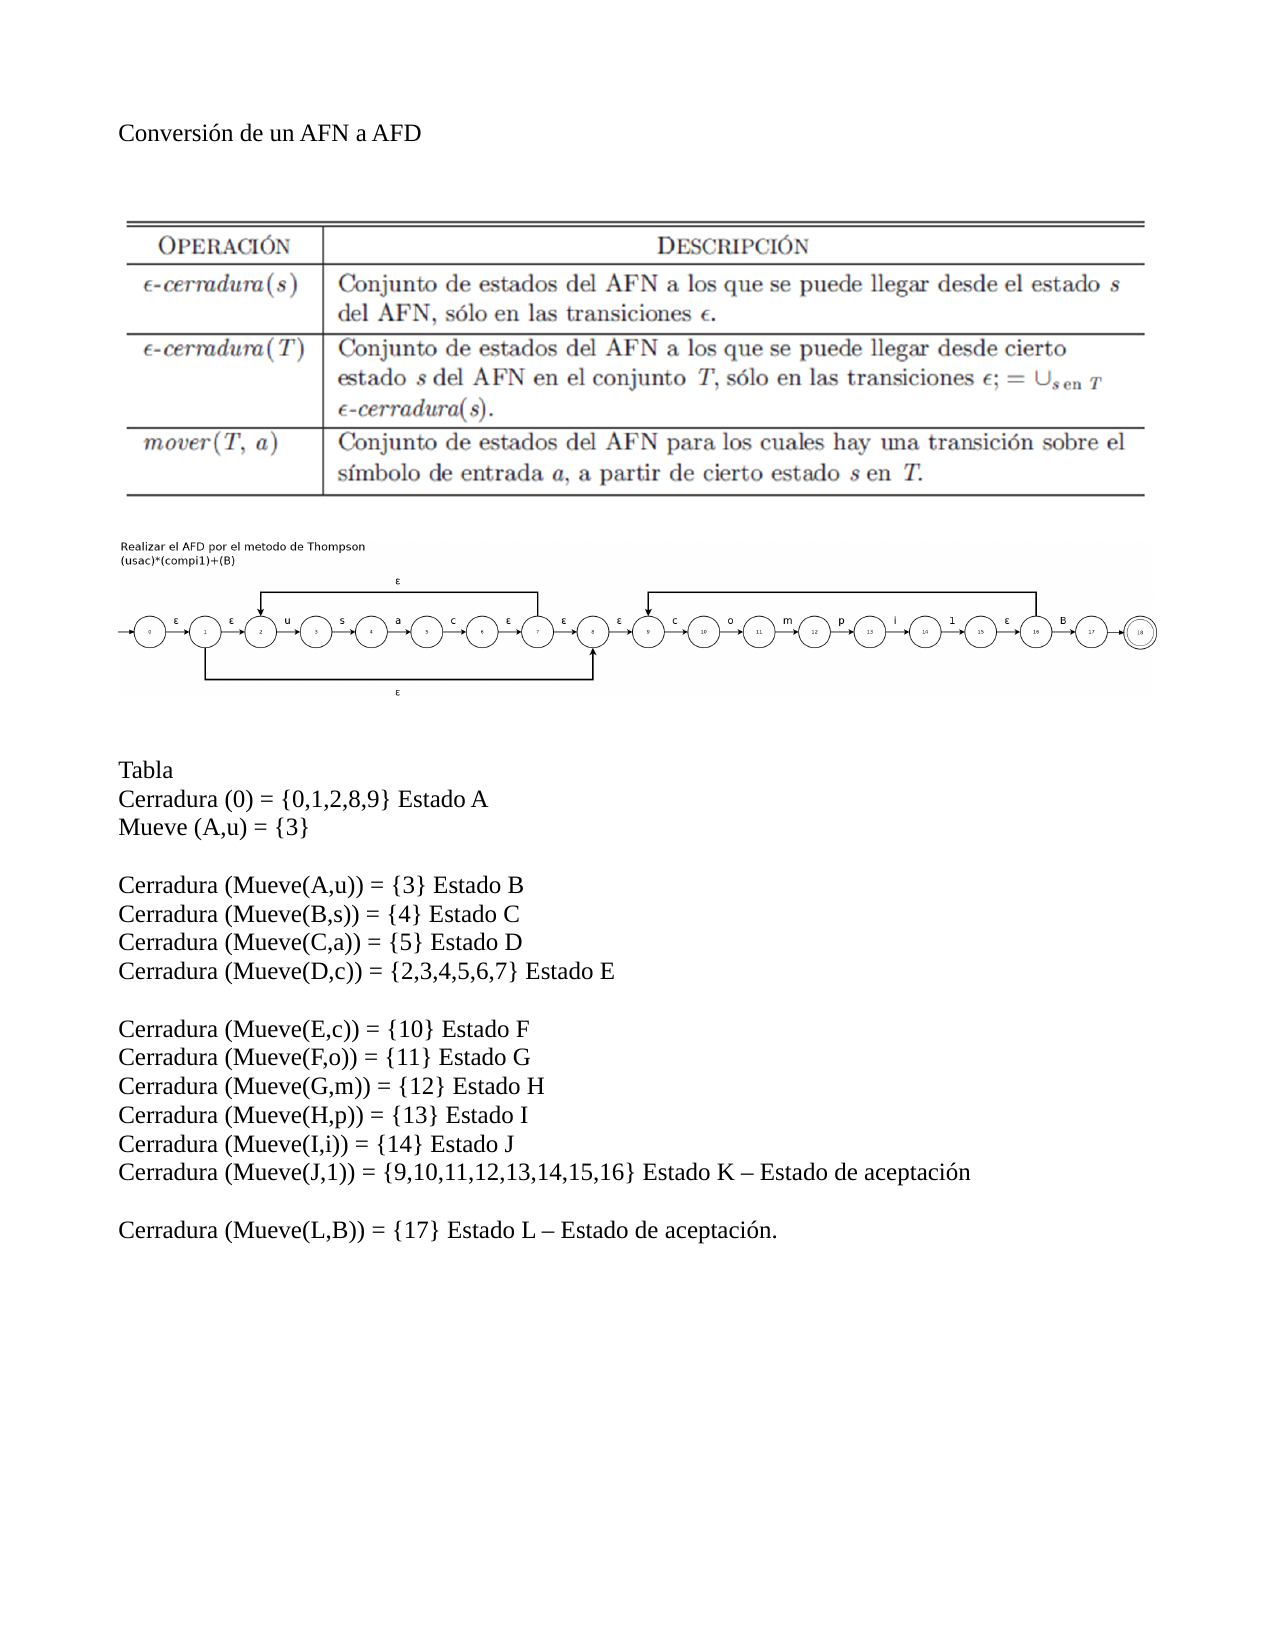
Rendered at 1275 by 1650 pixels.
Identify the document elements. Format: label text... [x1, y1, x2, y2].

text Cerradura (Mueve(C,a)) = {5} Estado D [118, 927, 1157, 956]
text Cerradura (Mueve(J,1)) = {9,10,11,12,13,14,15,16} Estado K – Estado de aceptación [118, 1157, 1157, 1186]
text Cerradura (Mueve(E,c)) = {10} Estado F [118, 1014, 1157, 1042]
text Cerradura (Mueve(H,p)) = {13} Estado I [118, 1100, 1157, 1129]
text Cerradura (Mueve(D,c)) = {2,3,4,5,6,7} Estado E [118, 956, 1157, 985]
text Conversión de un AFN a AFD [118, 118, 1157, 147]
text Mueve (A,u) = {3} [118, 812, 1157, 841]
text Cerradura (Mueve(B,s)) = {4} Estado C [118, 899, 1157, 927]
text Cerradura (0) = {0,1,2,8,9} Estado A [118, 784, 1157, 812]
text Cerradura (Mueve(L,B)) = {17} Estado L – Estado de aceptación. [118, 1215, 1157, 1244]
text Cerradura (Mueve(F,o)) = {11} Estado G [118, 1042, 1157, 1071]
picture [118, 540, 1157, 698]
text Tabla [118, 755, 1157, 784]
text Cerradura (Mueve(I,i)) = {14} Estado J [118, 1129, 1157, 1157]
text Cerradura (Mueve(G,m)) = {12} Estado H [118, 1071, 1157, 1100]
picture [112, 183, 1152, 512]
text Cerradura (Mueve(A,u)) = {3} Estado B [118, 870, 1157, 899]
